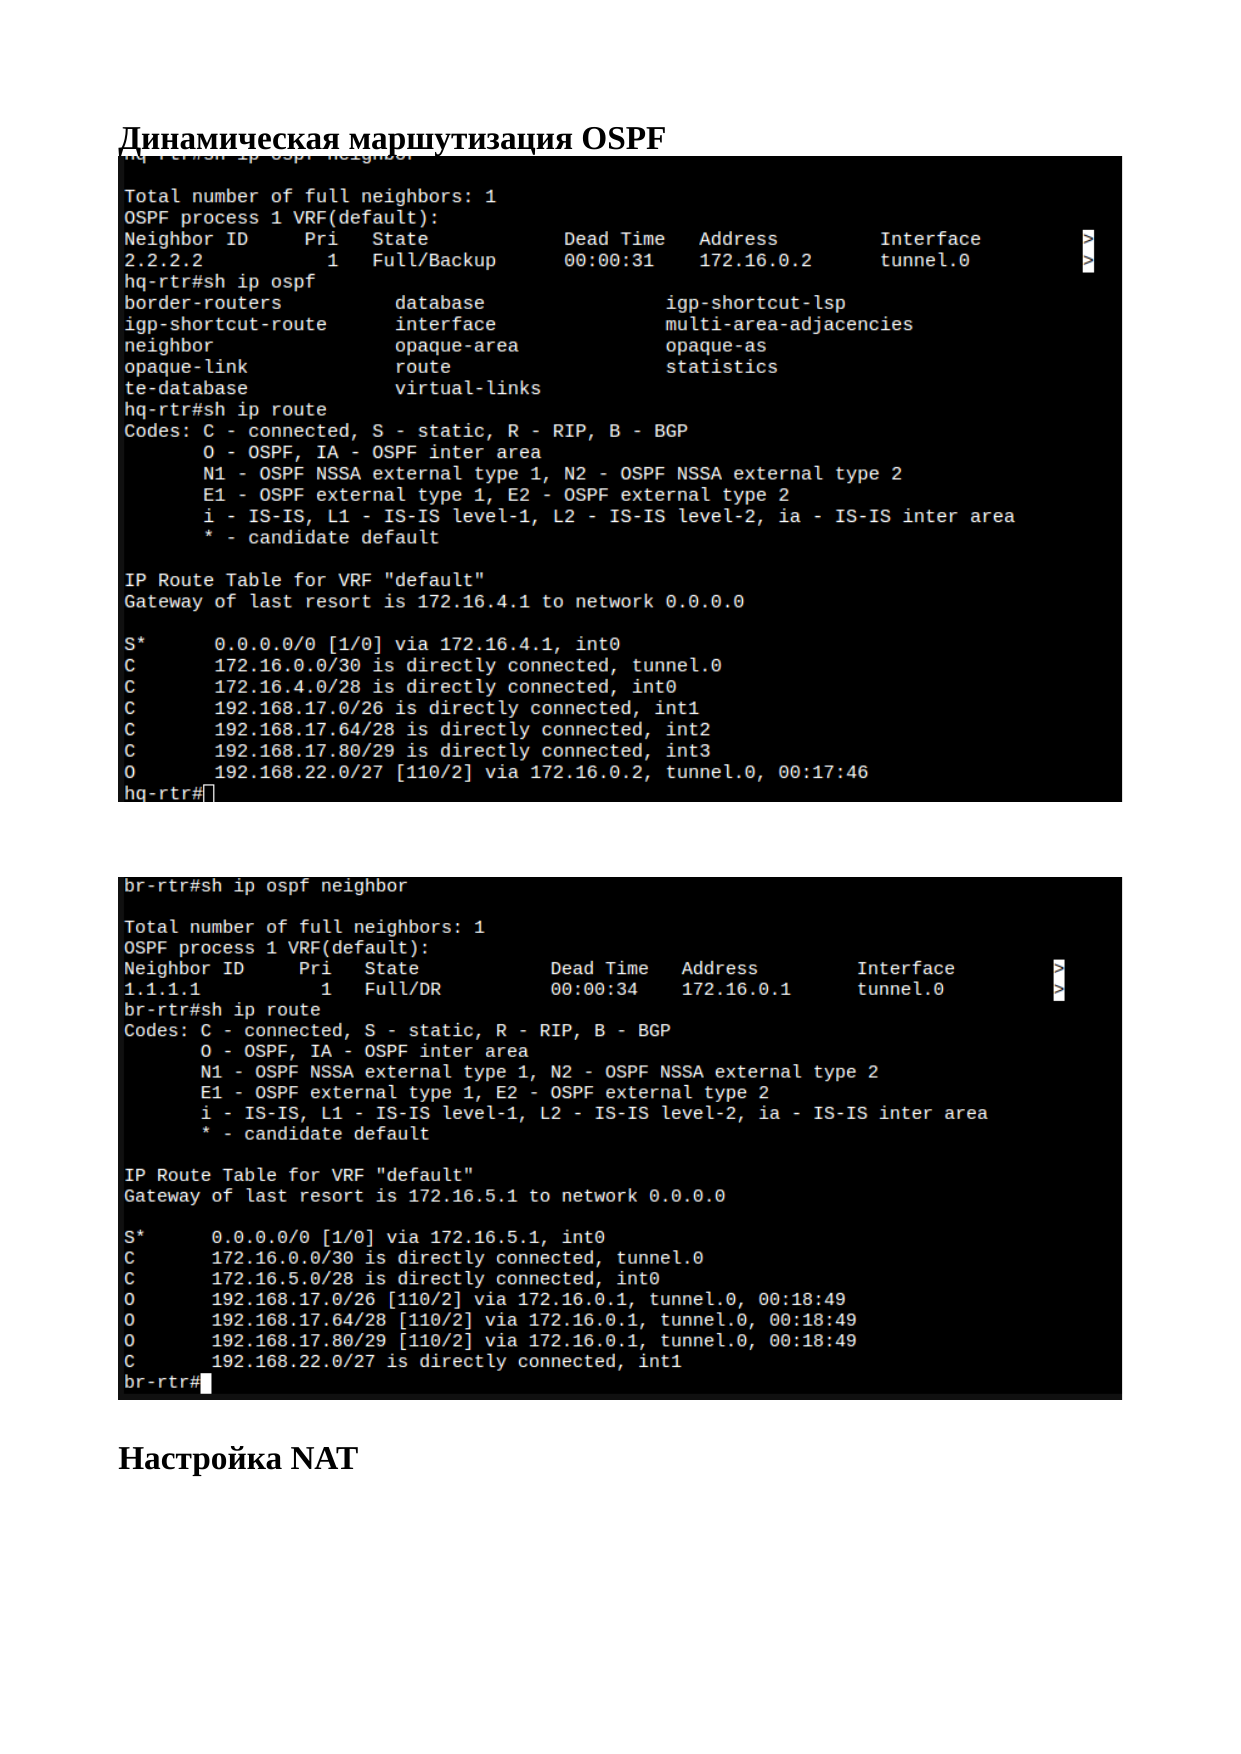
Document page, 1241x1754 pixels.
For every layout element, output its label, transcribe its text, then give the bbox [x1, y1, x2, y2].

text Динамическая маршутизация OSPF [118, 118, 1122, 156]
text Настройка NAT [118, 1438, 1122, 1476]
picture [118, 877, 1123, 1400]
picture [118, 156, 1123, 802]
